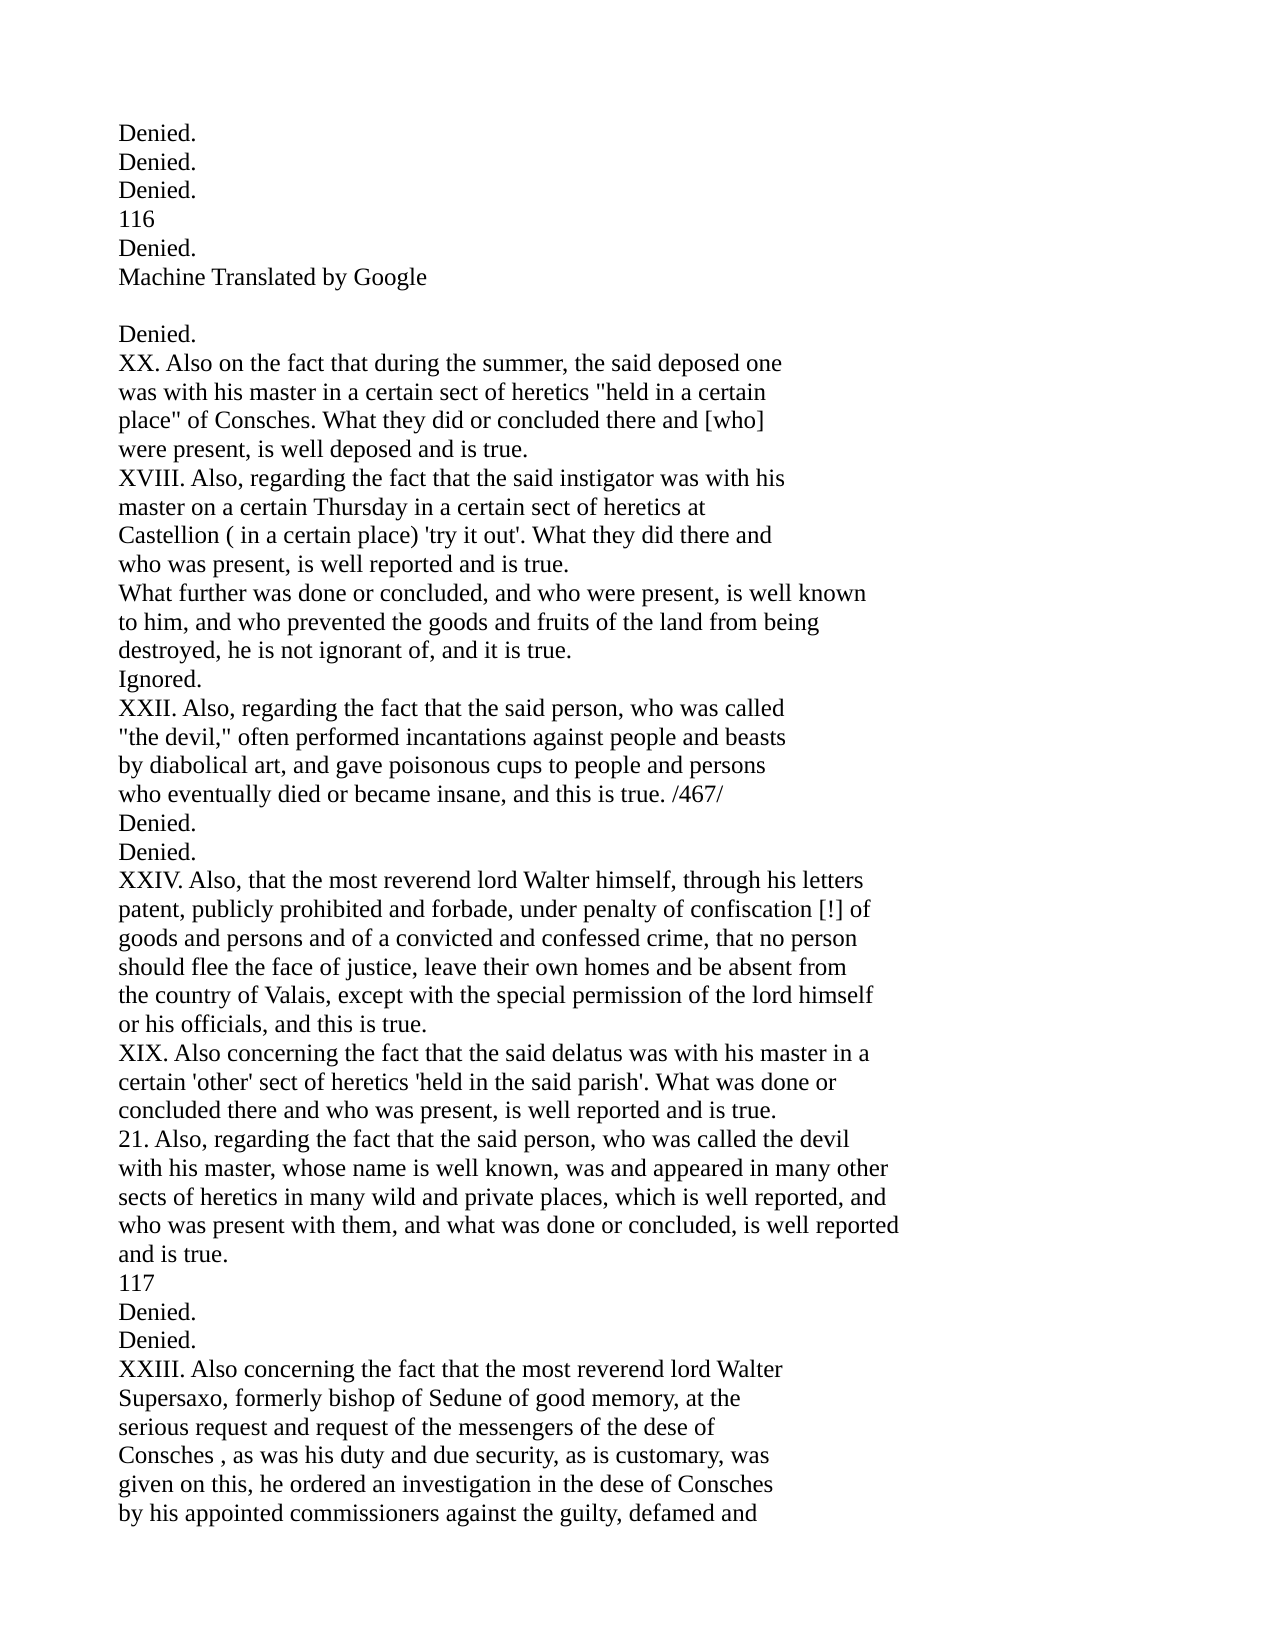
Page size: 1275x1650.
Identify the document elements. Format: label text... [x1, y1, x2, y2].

text What further was done or concluded, and who were present, is well known [118, 578, 1157, 607]
text "the devil," often performed incantations against people and beasts [118, 722, 1157, 751]
text given on this, he ordered an investigation in the dese of Consches [118, 1469, 1157, 1498]
text by his appointed commissioners against the guilty, defamed and [118, 1498, 1157, 1527]
text to him, and who prevented the goods and fruits of the land from being [118, 607, 1157, 636]
text 117 [118, 1268, 1157, 1297]
text concluded there and who was present, is well reported and is true. [118, 1096, 1157, 1124]
text Consches , as was his duty and due security, as is customary, was [118, 1441, 1157, 1469]
text goods and persons and of a convicted and confessed crime, that no person [118, 923, 1157, 952]
text Supersaxo, formerly bishop of Sedune of good memory, at the [118, 1383, 1157, 1412]
text 21. Also, regarding the fact that the said person, who was called the devil [118, 1124, 1157, 1153]
text Ignored. [118, 664, 1157, 693]
text with his master, whose name is well known, was and appeared in many other [118, 1153, 1157, 1182]
text Denied. [118, 147, 1157, 176]
text XIX. Also concerning the fact that the said delatus was with his master in a [118, 1038, 1157, 1067]
text Castellion ( in a certain place) 'try it out'. What they did there and [118, 521, 1157, 549]
text master on a certain Thursday in a certain sect of heretics at [118, 492, 1157, 521]
text Denied. [118, 1326, 1157, 1354]
text who eventually died or became insane, and this is true. /467/ [118, 779, 1157, 808]
text should flee the face of justice, leave their own homes and be absent from [118, 952, 1157, 981]
text were present, is well deposed and is true. [118, 434, 1157, 463]
text destroyed, he is not ignorant of, and it is true. [118, 636, 1157, 664]
text who was present, is well reported and is true. [118, 549, 1157, 578]
text 116 [118, 204, 1157, 233]
text Denied. [118, 233, 1157, 262]
text was with his master in a certain sect of heretics "held in a certain [118, 377, 1157, 406]
text place" of Consches. What they did or concluded there and [who] [118, 406, 1157, 434]
text patent, publicly prohibited and forbade, under penalty of confiscation [!] of [118, 894, 1157, 923]
text the country of Valais, except with the special permission of the lord himself [118, 981, 1157, 1009]
text XXII. Also, regarding the fact that the said person, who was called [118, 693, 1157, 722]
text certain 'other' sect of heretics 'held in the said parish'. What was done or [118, 1067, 1157, 1096]
text XVIII. Also, regarding the fact that the said instigator was with his [118, 463, 1157, 492]
text Denied. [118, 837, 1157, 866]
text Denied. [118, 1297, 1157, 1326]
text Machine Translated by Google [118, 262, 1157, 291]
text XXIV. Also, that the most reverend lord Walter himself, through his letters [118, 866, 1157, 894]
text XXIII. Also concerning the fact that the most reverend lord Walter [118, 1354, 1157, 1383]
text Denied. [118, 808, 1157, 837]
text serious request and request of the messengers of the dese of [118, 1412, 1157, 1441]
text Denied. [118, 176, 1157, 204]
text who was present with them, and what was done or concluded, is well reported [118, 1211, 1157, 1239]
text or his officials, and this is true. [118, 1009, 1157, 1038]
text and is true. [118, 1239, 1157, 1268]
text XX. Also on the fact that during the summer, the said deposed one [118, 348, 1157, 377]
text by diabolical art, and gave poisonous cups to people and persons [118, 751, 1157, 779]
text sects of heretics in many wild and private places, which is well reported, and [118, 1182, 1157, 1211]
text Denied. [118, 319, 1157, 348]
text Denied. [118, 118, 1157, 147]
